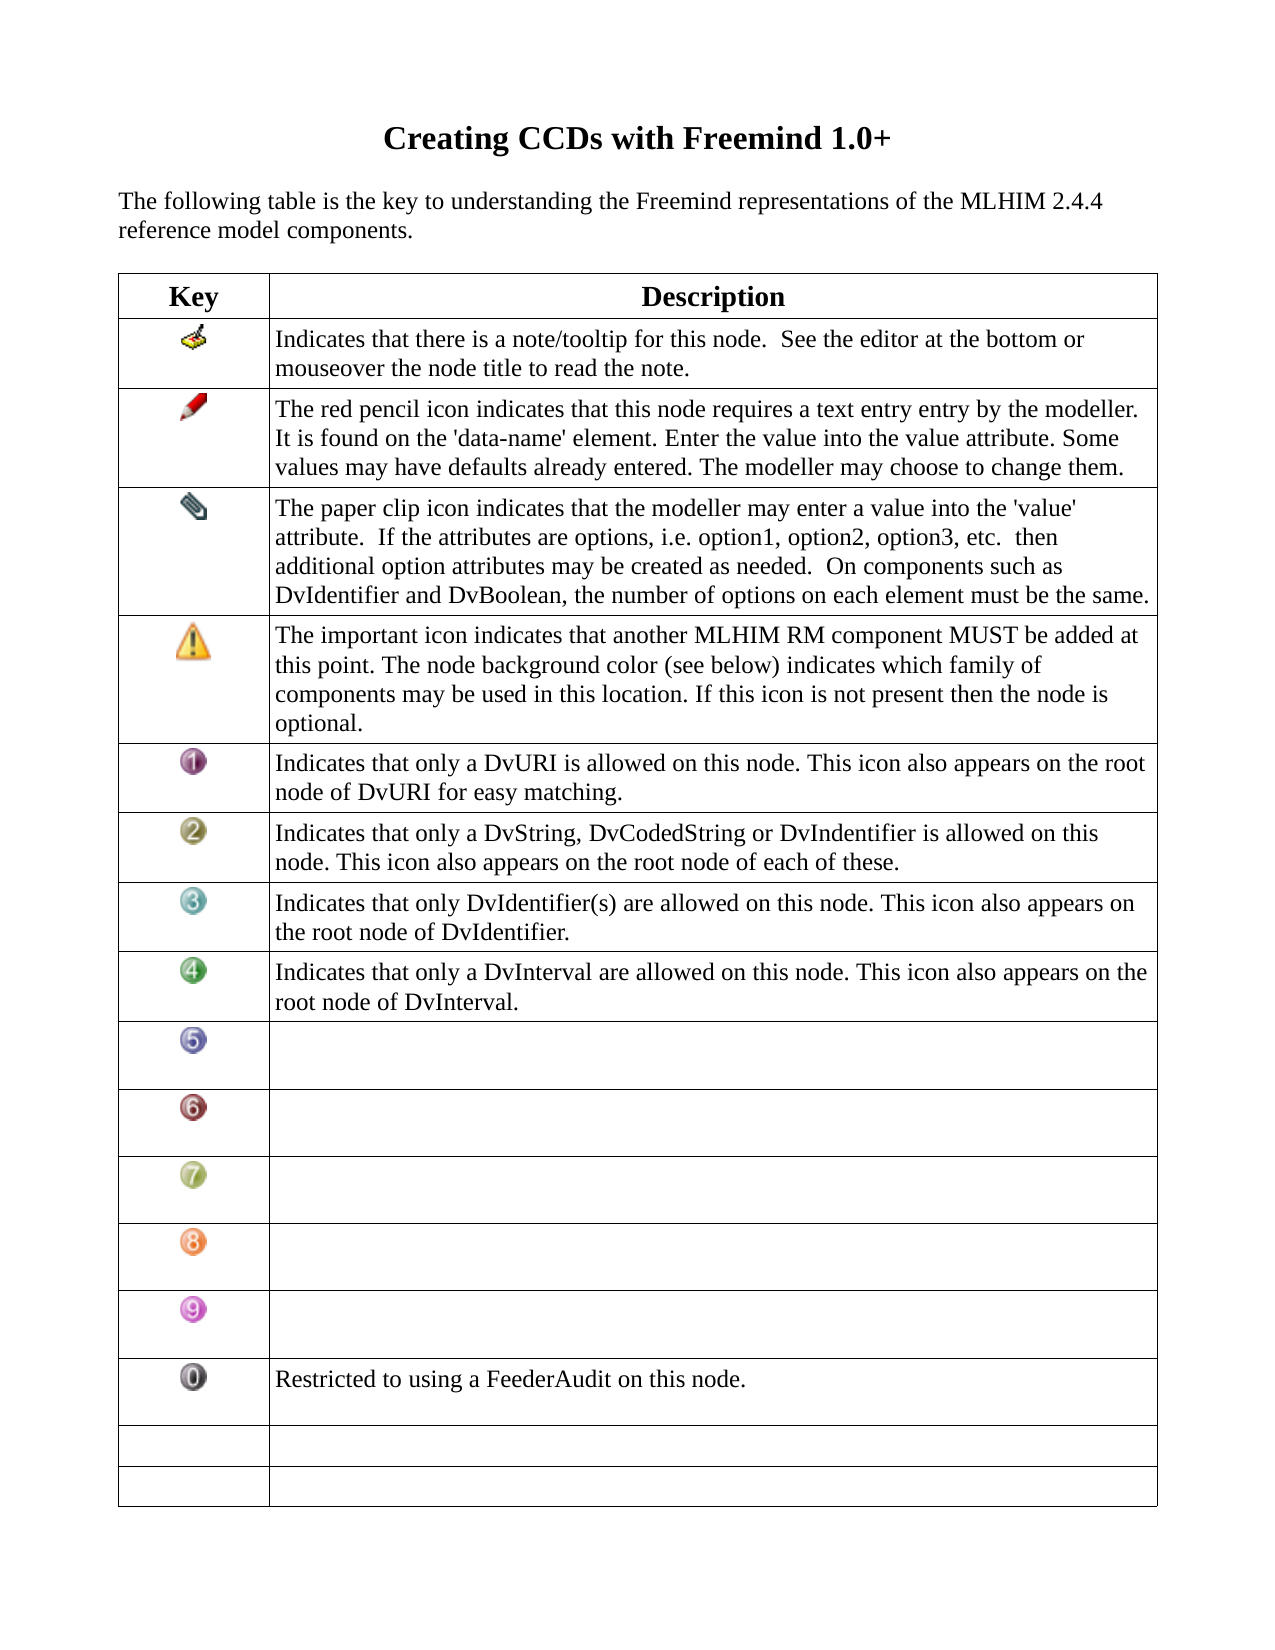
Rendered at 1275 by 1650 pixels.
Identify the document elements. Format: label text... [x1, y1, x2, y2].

picture [180, 887, 207, 915]
table_cell Indicates that only a DvInterval are allowed on this node. This icon also appears on the root node of DvInterval. [270, 952, 1157, 1021]
picture [180, 1363, 207, 1391]
picture [180, 748, 207, 775]
table_cell The paper clip icon indicates that the modeller may enter a value into the 'value' attribute. If the attributes are options, i.e. option1, option2, option3, etc. then additional option attributes may be created as needed. On components such as DvIdentifier and DvBoolean, the number of options on each element must be the same. [270, 488, 1157, 614]
table_cell [119, 1364, 269, 1425]
table_cell Indicates that only a DvString, DvCodedString or DvIndentifier is allowed on this node. This icon also appears on the root node of each of these. [270, 813, 1157, 882]
table_header Key [119, 274, 269, 318]
table_cell Indicates that there is a note/tooltip for this node. See the editor at the bottom or mouseover the node title to read the note. [270, 319, 1157, 388]
table_cell [270, 1426, 1157, 1466]
table_cell [119, 1359, 269, 1363]
picture [180, 492, 207, 520]
table_cell [119, 813, 269, 844]
table_header Description [270, 274, 1157, 318]
table_cell Indicates that only a DvURI is allowed on this node. This icon also appears on the root node of DvURI for easy matching. [270, 744, 1157, 812]
table_cell [270, 1467, 1157, 1506]
table_cell [119, 1022, 269, 1088]
picture [181, 324, 207, 350]
table_cell [119, 1090, 269, 1156]
table_cell [119, 389, 269, 487]
picture [180, 957, 207, 984]
table_cell [119, 845, 269, 882]
table_cell [119, 1426, 269, 1466]
table_cell [119, 1467, 269, 1506]
table_cell [119, 1224, 269, 1290]
table_cell [119, 488, 269, 614]
table_cell The red pencil icon indicates that this node requires a text entry entry by the modeller. It is found on the 'data-name' element. Enter the value into the value attribute. Some values may have defaults already entered. The modeller may choose to change them. [270, 389, 1157, 487]
text The following table is the key to understanding the Freemind representations of the MLHIM 2.4.4 reference model components. [118, 186, 1157, 244]
table_cell [270, 1224, 1157, 1290]
table_cell [119, 952, 269, 1021]
picture [180, 393, 207, 421]
table_cell [119, 883, 269, 951]
table_cell [119, 616, 269, 742]
table_cell [119, 744, 269, 812]
table_cell [119, 1291, 269, 1358]
table_cell [270, 1090, 1157, 1156]
table_cell [270, 1291, 1157, 1358]
picture [176, 620, 212, 664]
table_cell [270, 1022, 1157, 1088]
table_cell Indicates that only DvIdentifier(s) are allowed on this node. This icon also appears on the root node of DvIdentifier. [270, 883, 1157, 951]
table_cell The important icon indicates that another MLHIM RM component MUST be added at this point. The node background color (see below) indicates which family of components may be used in this location. If this icon is not present then the node is optional. [270, 616, 1157, 742]
picture [180, 1027, 207, 1054]
picture [180, 1161, 207, 1189]
picture [180, 1296, 207, 1323]
table_cell [119, 1157, 269, 1223]
table_cell Restricted to using a FeederAudit on this node. [270, 1359, 1157, 1425]
table_cell [270, 1157, 1157, 1223]
picture [180, 817, 207, 845]
table_cell [119, 319, 269, 388]
picture [180, 1094, 207, 1121]
picture [180, 1228, 207, 1256]
